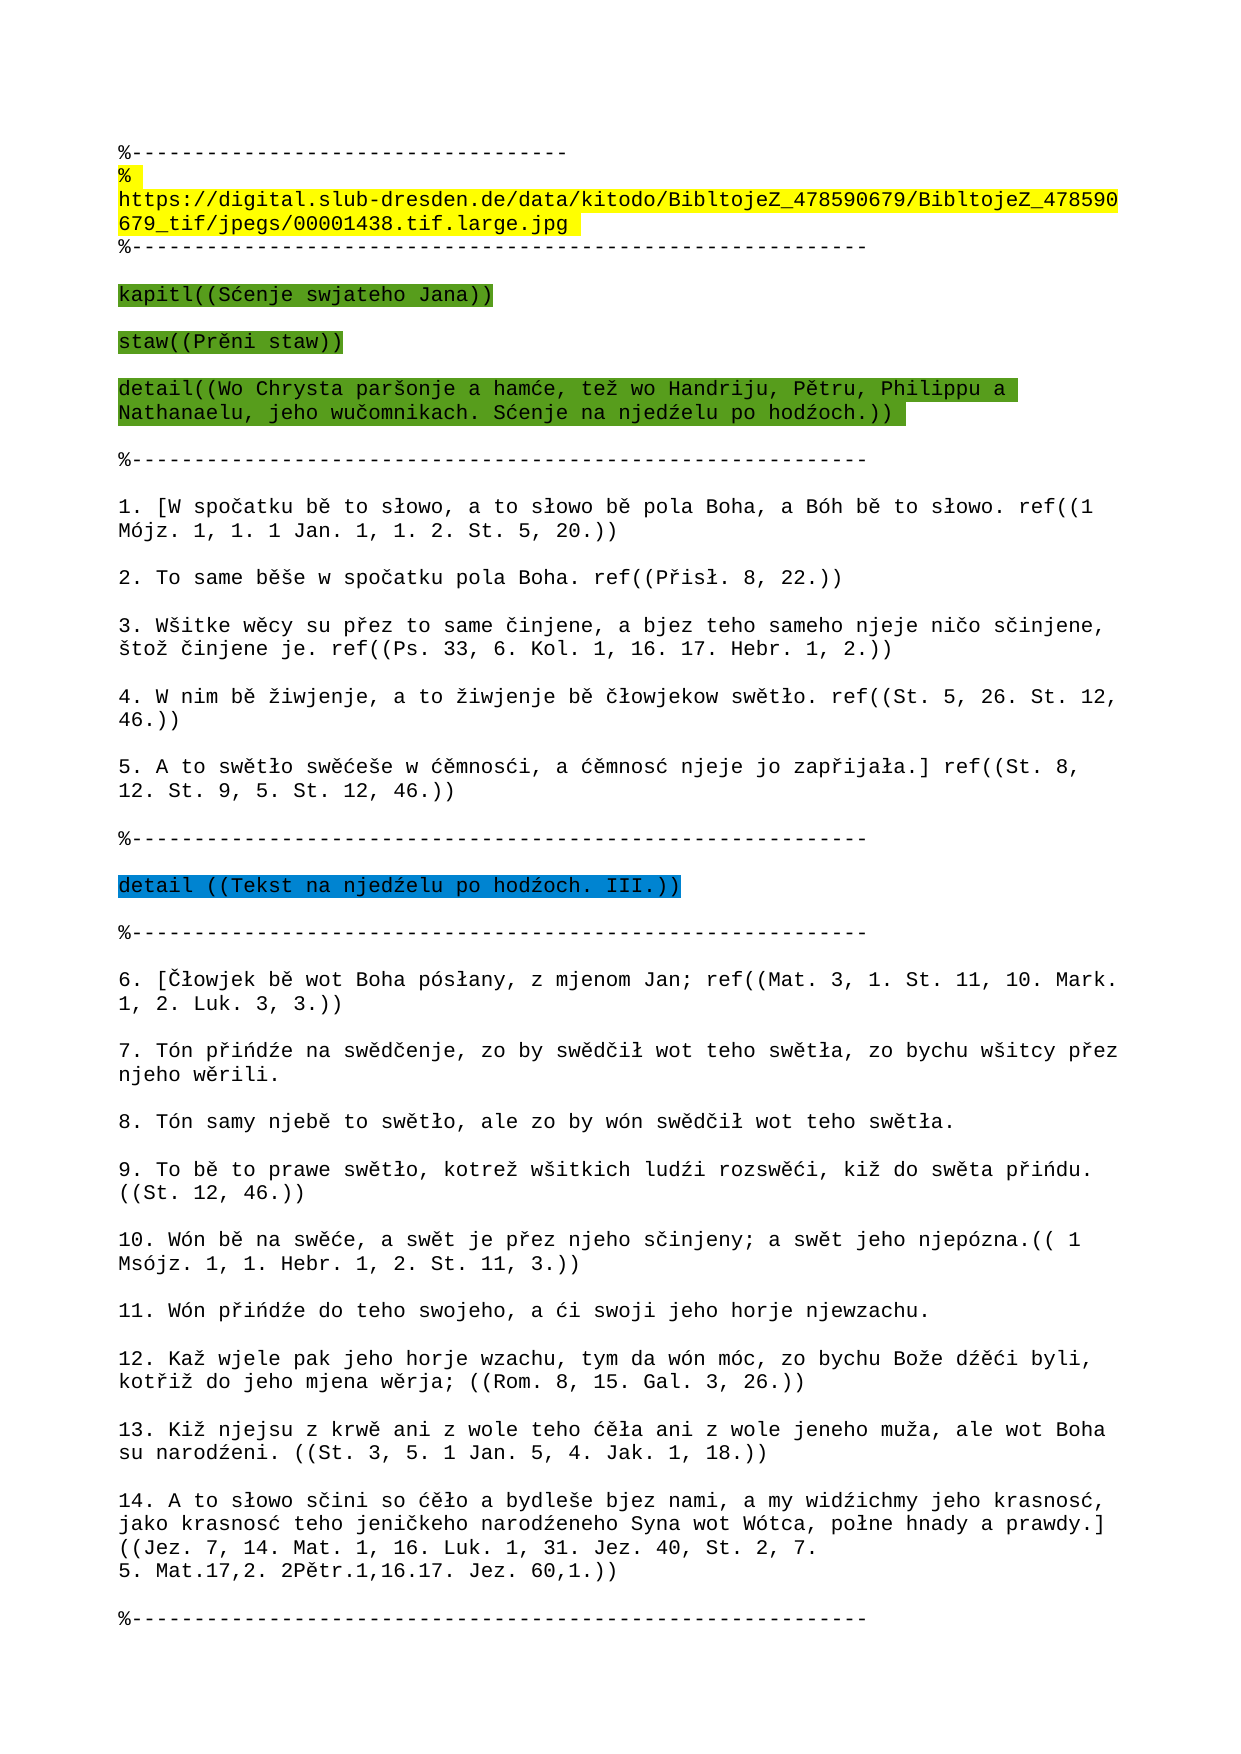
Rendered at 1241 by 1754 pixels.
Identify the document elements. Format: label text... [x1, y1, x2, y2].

text %----------------------------------------------------------- [118, 449, 1122, 473]
text 2. To same běše w spočatku pola Boha. ref((Přisł. 8, 22.)) [118, 567, 1122, 591]
text 12. Kaž wjele pak jeho horje wzachu, tym da wón móc, zo bychu Bože dźěći byli, kotřiž do jeho mjena wěrja; ((Rom. 8, 15. Gal. 3, 26.)) [118, 1348, 1122, 1395]
text 10. Wón bě na swěće, a swět je přez njeho sčinjeny; a swět jeho njepózna.(( 1 Msójz. 1, 1. Hebr. 1, 2. St. 11, 3.)) [118, 1229, 1122, 1277]
text %----------------------------------------------------------- [118, 236, 1122, 260]
text %----------------------------------- [118, 142, 1122, 165]
text 8. Tón samy njebě to swětło, ale zo by wón swědčił wot teho swětła. [118, 1111, 1122, 1135]
text 1. [W spočatku bě to słowo, a to słowo bě pola Boha, a Bóh bě to słowo. ref((1 Mójz. 1, 1. 1 Jan. 1, 1. 2. St. 5, 20.)) [118, 496, 1122, 544]
text 7. Tón přińdźe na swědčenje, zo by swědčił wot teho swětła, zo bychu wšitcy přez njeho wěrili. [118, 1040, 1122, 1088]
text 5. A to swětło swěćeše w ćěmnosći, a ćěmnosć njeje jo zapřijała.] ref((St. 8, 12. St. 9, 5. St. 12, 46.)) [118, 757, 1122, 804]
text 14. A to słowo sčini so ćěło a bydleše bjez nami, a my widźichmy jeho krasnosć, jako krasnosć teho jeničkeho narodźeneho Syna wot Wótca, połne hnady a prawdy.] ((Jez. 7, 14. Mat. 1, 16. Luk. 1, 31. Jez. 40, St. 2, 7. [118, 1489, 1122, 1561]
text %----------------------------------------------------------- [118, 1608, 1122, 1631]
text detail((Wo Chrysta paršonje a hamće, tež wo Handriju, Pětru, Philippu a Nathanaelu, jeho wučomnikach. Sćenje na njedźelu po hodźoch.)) [118, 378, 1122, 426]
text 5. Mat.17,2. 2Pětr.1,16.17. Jez. 60,1.)) [118, 1561, 1122, 1584]
text 11. Wón přińdźe do teho swojeho, a ći swoji jeho horje njewzachu. [118, 1300, 1122, 1324]
text staw((Prěni staw)) [118, 331, 1122, 354]
text 6. [Čłowjek bě wot Boha pósłany, z mjenom Jan; ref((Mat. 3, 1. St. 11, 10. Mark. 1, 2. Luk. 3, 3.)) [118, 969, 1122, 1017]
text 3. Wšitke wěcy su přez to same činjene, a bjez teho sameho njeje ničo sčinjene, štož činjene je. ref((Ps. 33, 6. Kol. 1, 16. 17. Hebr. 1, 2.)) [118, 615, 1122, 662]
text kapitl((Sćenje swjateho Jana)) [118, 284, 1122, 307]
text 13. Kiž njejsu z krwě ani z wole teho ćěła ani z wole jeneho muža, ale wot Boha su narodźeni. ((St. 3, 5. 1 Jan. 5, 4. Jak. 1, 18.)) [118, 1419, 1122, 1466]
text %----------------------------------------------------------- [118, 827, 1122, 851]
text 4. W nim bě žiwjenje, a to žiwjenje bě čłowjekow swětło. ref((St. 5, 26. St. 12, 46.)) [118, 686, 1122, 733]
text detail ((Tekst na njedźelu po hodźoch. III.)) [118, 875, 1122, 898]
text %----------------------------------------------------------- [118, 922, 1122, 946]
text % https://digital.slub-dresden.de/data/kitodo/BibltojeZ_478590679/BibltojeZ_478590679_tif/jpegs/00001438.tif.large.jpg [118, 165, 1122, 236]
text 9. To bě to prawe swětło, kotrež wšitkich ludźi rozswěći, kiž do swěta přińdu. ((St. 12, 46.)) [118, 1158, 1122, 1206]
